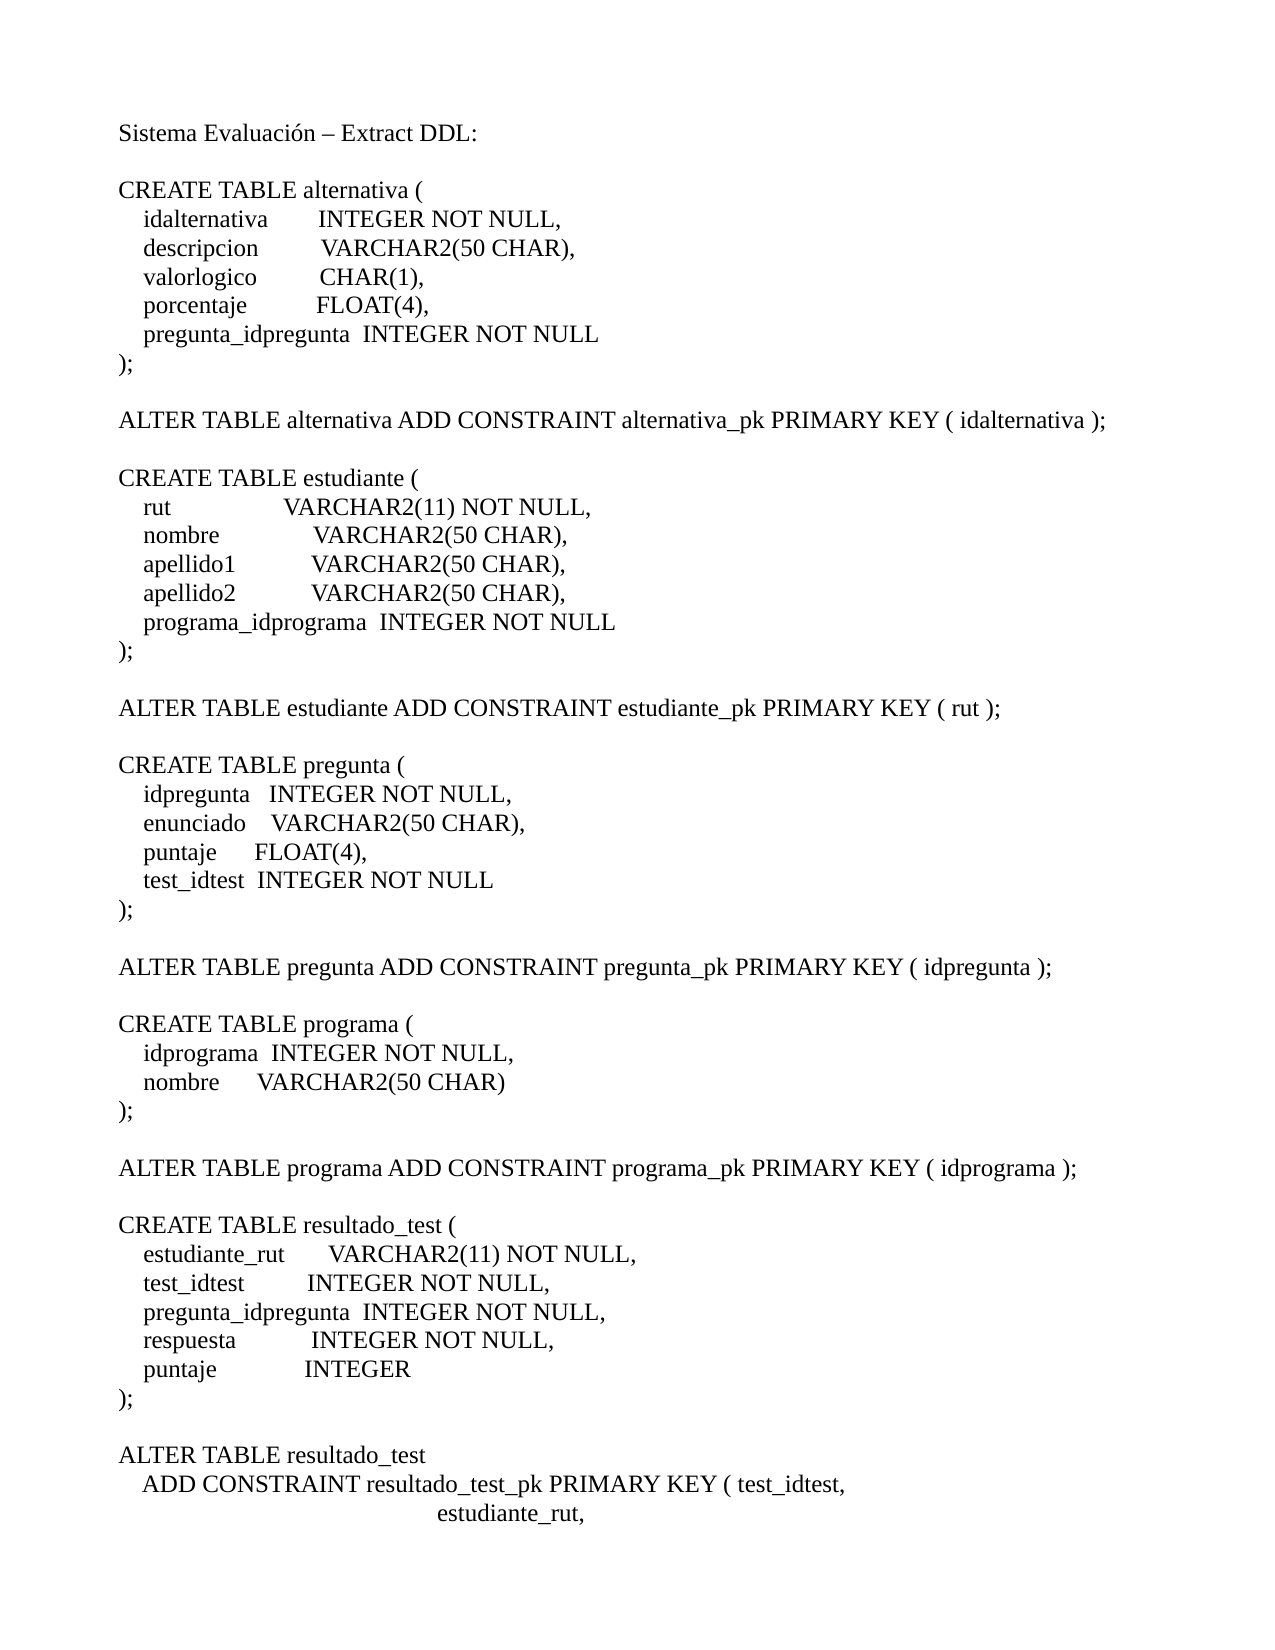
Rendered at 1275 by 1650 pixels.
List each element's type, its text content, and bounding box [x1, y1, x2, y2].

text pregunta_idpregunta INTEGER NOT NULL, [118, 1297, 1157, 1326]
text CREATE TABLE estudiante ( [118, 463, 1157, 492]
text ); [118, 348, 1157, 377]
text puntaje INTEGER [118, 1354, 1157, 1383]
text descripcion VARCHAR2(50 CHAR), [118, 233, 1157, 262]
text estudiante_rut VARCHAR2(11) NOT NULL, [118, 1239, 1157, 1268]
text CREATE TABLE pregunta ( [118, 751, 1157, 779]
text nombre VARCHAR2(50 CHAR) [118, 1067, 1157, 1096]
text respuesta INTEGER NOT NULL, [118, 1326, 1157, 1354]
text ALTER TABLE pregunta ADD CONSTRAINT pregunta_pk PRIMARY KEY ( idpregunta ); [118, 952, 1157, 981]
text estudiante_rut, [118, 1498, 1157, 1527]
text puntaje FLOAT(4), [118, 837, 1157, 866]
text Sistema Evaluación – Extract DDL: [118, 118, 1157, 147]
text ADD CONSTRAINT resultado_test_pk PRIMARY KEY ( test_idtest, [118, 1469, 1157, 1498]
text porcentaje FLOAT(4), [118, 291, 1157, 319]
text ALTER TABLE estudiante ADD CONSTRAINT estudiante_pk PRIMARY KEY ( rut ); [118, 693, 1157, 722]
text ALTER TABLE alternativa ADD CONSTRAINT alternativa_pk PRIMARY KEY ( idalternativa ); [118, 406, 1157, 434]
text CREATE TABLE resultado_test ( [118, 1211, 1157, 1239]
text idprograma INTEGER NOT NULL, [118, 1038, 1157, 1067]
text ); [118, 894, 1157, 923]
text pregunta_idpregunta INTEGER NOT NULL [118, 319, 1157, 348]
text apellido2 VARCHAR2(50 CHAR), [118, 578, 1157, 607]
text apellido1 VARCHAR2(50 CHAR), [118, 549, 1157, 578]
text idpregunta INTEGER NOT NULL, [118, 779, 1157, 808]
text programa_idprograma INTEGER NOT NULL [118, 607, 1157, 636]
text ALTER TABLE resultado_test [118, 1441, 1157, 1469]
text rut VARCHAR2(11) NOT NULL, [118, 492, 1157, 521]
text idalternativa INTEGER NOT NULL, [118, 204, 1157, 233]
text valorlogico CHAR(1), [118, 262, 1157, 291]
text ); [118, 636, 1157, 664]
text CREATE TABLE alternativa ( [118, 176, 1157, 204]
text ); [118, 1096, 1157, 1124]
text CREATE TABLE programa ( [118, 1009, 1157, 1038]
text nombre VARCHAR2(50 CHAR), [118, 521, 1157, 549]
text enunciado VARCHAR2(50 CHAR), [118, 808, 1157, 837]
text ); [118, 1383, 1157, 1412]
text ALTER TABLE programa ADD CONSTRAINT programa_pk PRIMARY KEY ( idprograma ); [118, 1153, 1157, 1182]
text test_idtest INTEGER NOT NULL, [118, 1268, 1157, 1297]
text test_idtest INTEGER NOT NULL [118, 866, 1157, 894]
